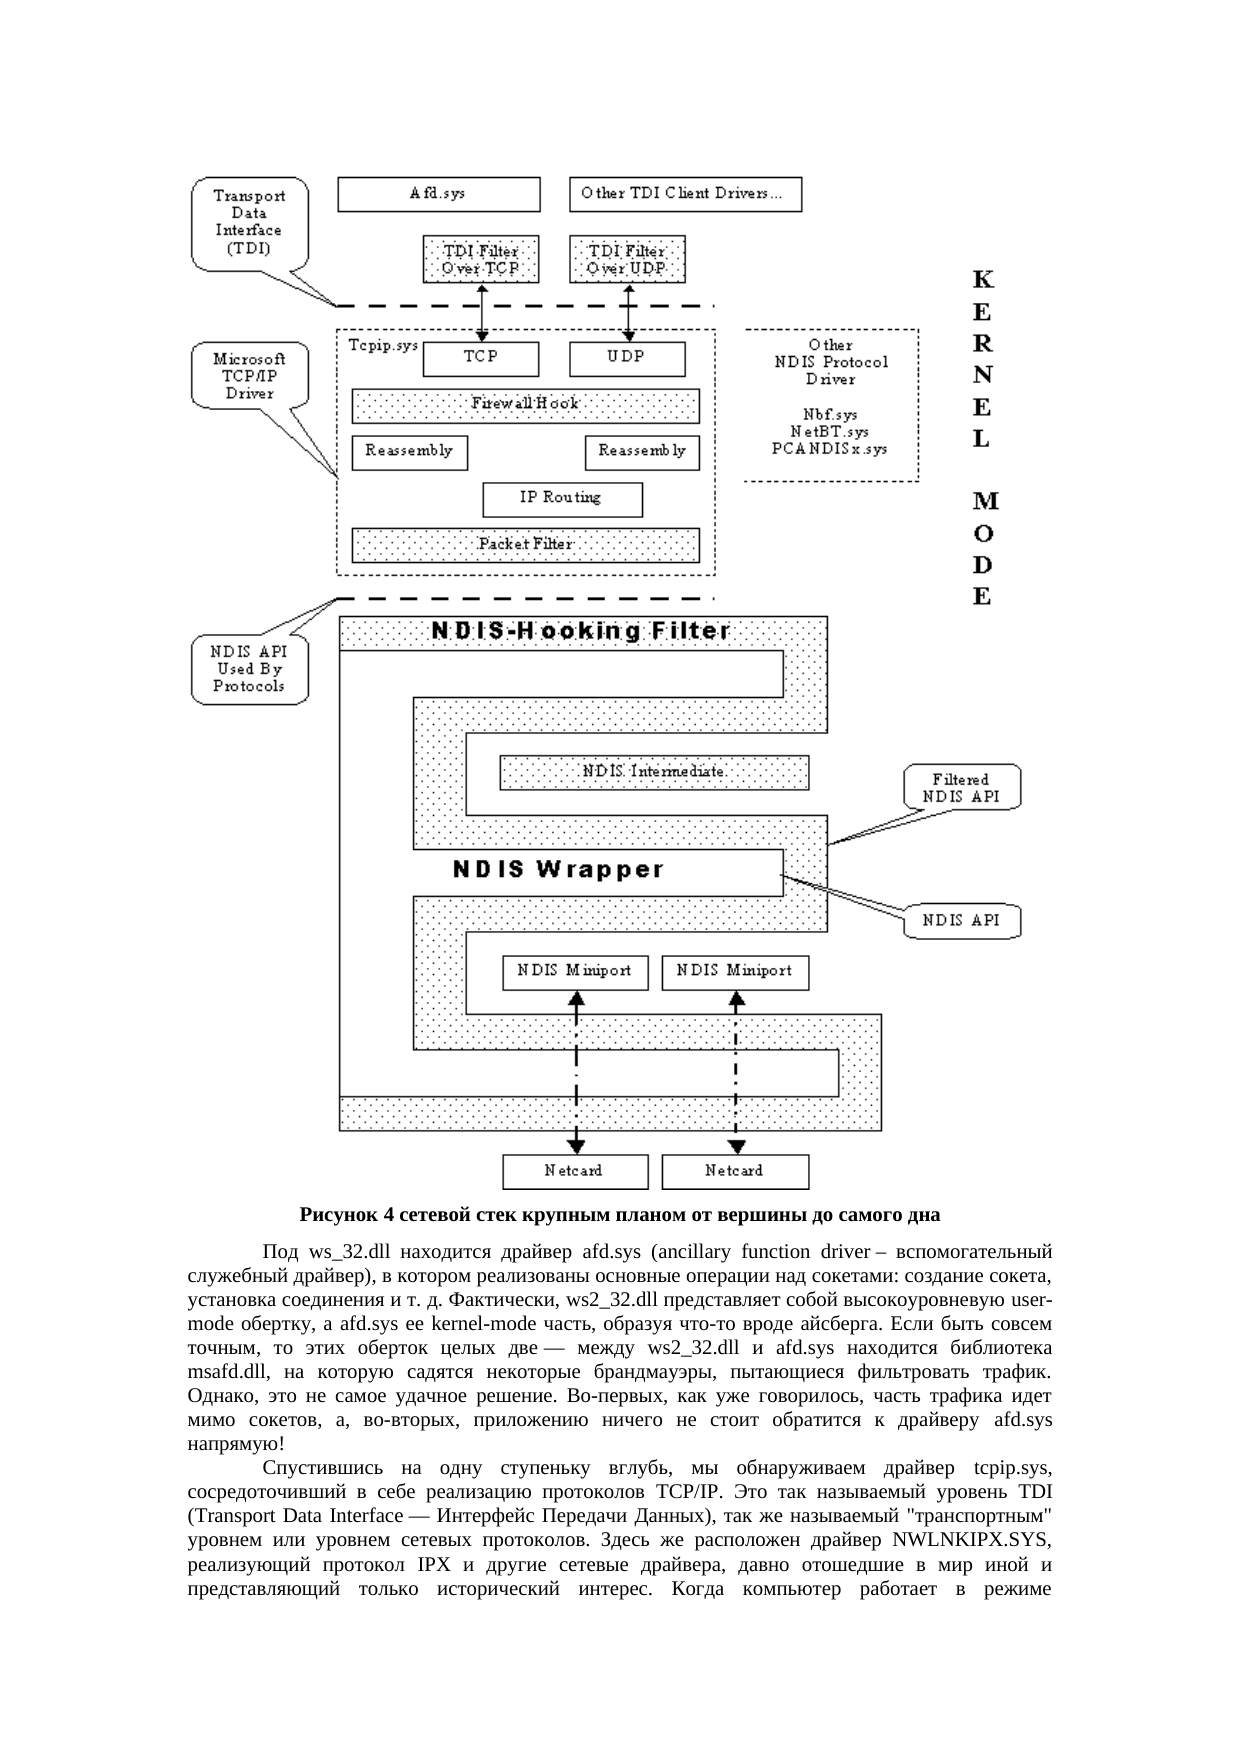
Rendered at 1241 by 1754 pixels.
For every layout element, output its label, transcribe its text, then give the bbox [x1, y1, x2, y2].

picture [187, 150, 1053, 1190]
text Рисунок 4 сетевой стек крупным планом от вершины до самого дна [187, 1202, 1053, 1226]
text Спустившись на одну ступеньку вглубь, мы обнаруживаем драйвер tcpip.sys, сосредоточивший в себе реализацию протоколов TCP/IP. Это так называемый уровень TDI (Transport Data Interface — Интерфейс Передачи Данных), так же называемый "транспортным" уровнем или уровнем сетевых протоколов. Здесь же расположен драйвер NWLNKIPX.SYS, реализующий протокол IPX и другие сетевые драйвера, давно отошедшие в мир иной и представляющий только исторический интерес. Когда компьютер работает в режиме [187, 1455, 1053, 1599]
text Под ws_32.dll находится драйвер afd.sys (ancillary function driver – вспомогательный служебный драйвер), в котором реализованы основные операции над сокетами: создание сокета, установка соединения и т. д. Фактически, ws2_32.dll представляет собой высокоуровневую user-mode обертку, а afd.sys ее kernel-mode часть, образуя что-то вроде айсберга. Если быть совсем точным, то этих оберток целых две — между ws2_32.dll и afd.sys находится библиотека msafd.dll, на которую садятся некоторые брандмауэры, пытающиеся фильтровать трафик. Однако, это не самое удачное решение. Во-первых, как уже говорилось, часть трафика идет мимо сокетов, а, во-вторых, приложению ничего не стоит обратится к драйверу afd.sys напрямую! [187, 1239, 1053, 1455]
